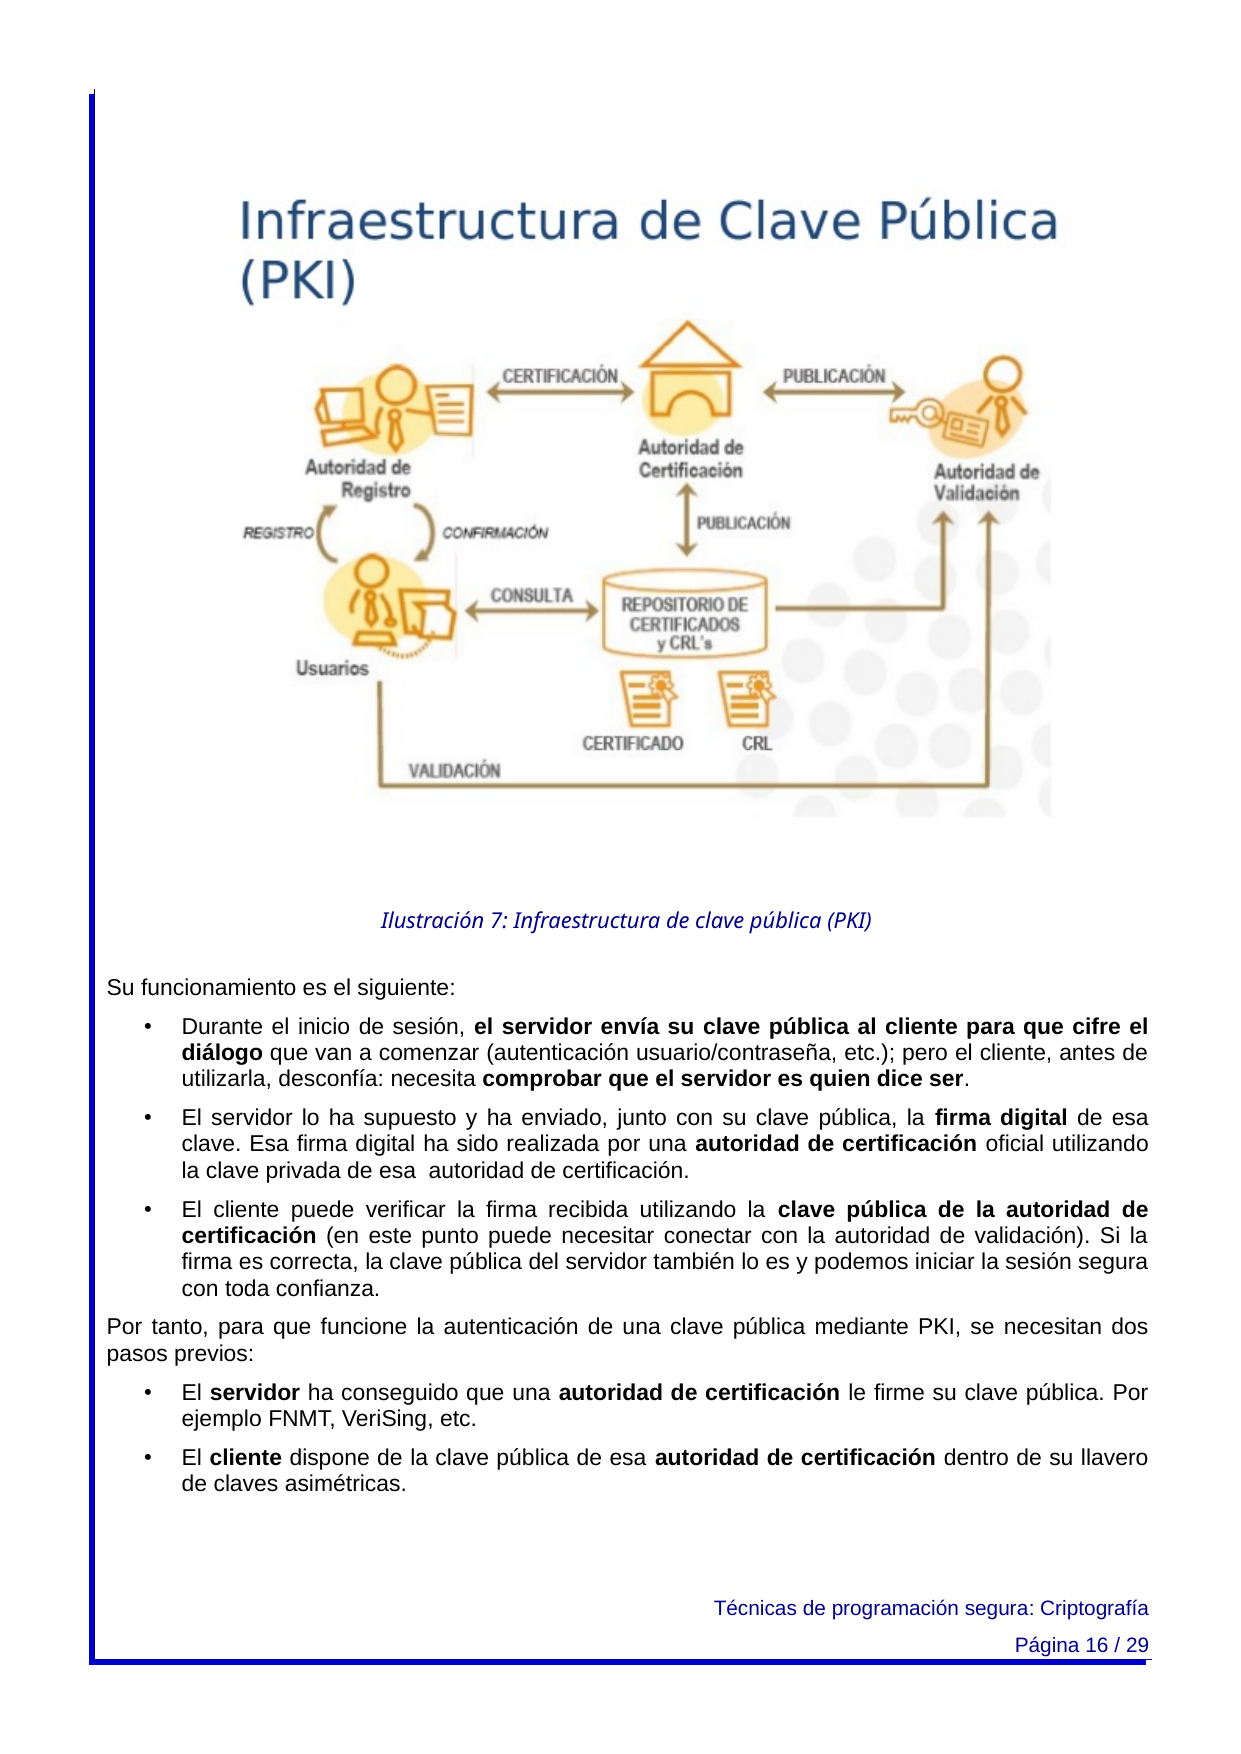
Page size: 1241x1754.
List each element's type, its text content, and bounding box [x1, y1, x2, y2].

list El servidor lo ha supuesto y ha enviado, junto con su clave pública, la firma digital de esa clave. Esa firma digital ha sido realizada por una autoridad de certificación oficial utilizando la clave privada de esa autoridad de certificación. [144, 1104, 1149, 1183]
text Por tanto, para que funcione la autenticación de una clave pública mediante PKI, se necesitan dos pasos previos: [106, 1313, 1149, 1366]
list El cliente dispone de la clave pública de esa autoridad de certificación dentro de su llavero de claves asimétricas. [144, 1443, 1149, 1496]
list El cliente puede verificar la firma recibida utilizando la clave pública de la autoridad de certificación (en este punto puede necesitar conectar con la autoridad de validación). Si la firma es correcta, la clave pública del servidor también lo es y podemos iniciar la sesión segura con toda confianza. [144, 1196, 1149, 1301]
list El servidor ha conseguido que una autoridad de certificación le firme su clave pública. Por ejemplo FNMT, VeriSing, etc. [144, 1378, 1149, 1431]
text Ilustración 7: Infraestructura de clave pública (PKI) [129, 899, 1126, 935]
text Su funcionamiento es el siguiente: [106, 974, 1149, 1000]
picture [129, 150, 1126, 899]
list Durante el inicio de sesión, el servidor envía su clave pública al cliente para que cifre el diálogo que van a comenzar (autenticación usuario/contraseña, etc.); pero el cliente, antes de utilizarla, desconfía: necesita comprobar que el servidor es quien dice ser. [144, 1013, 1149, 1092]
